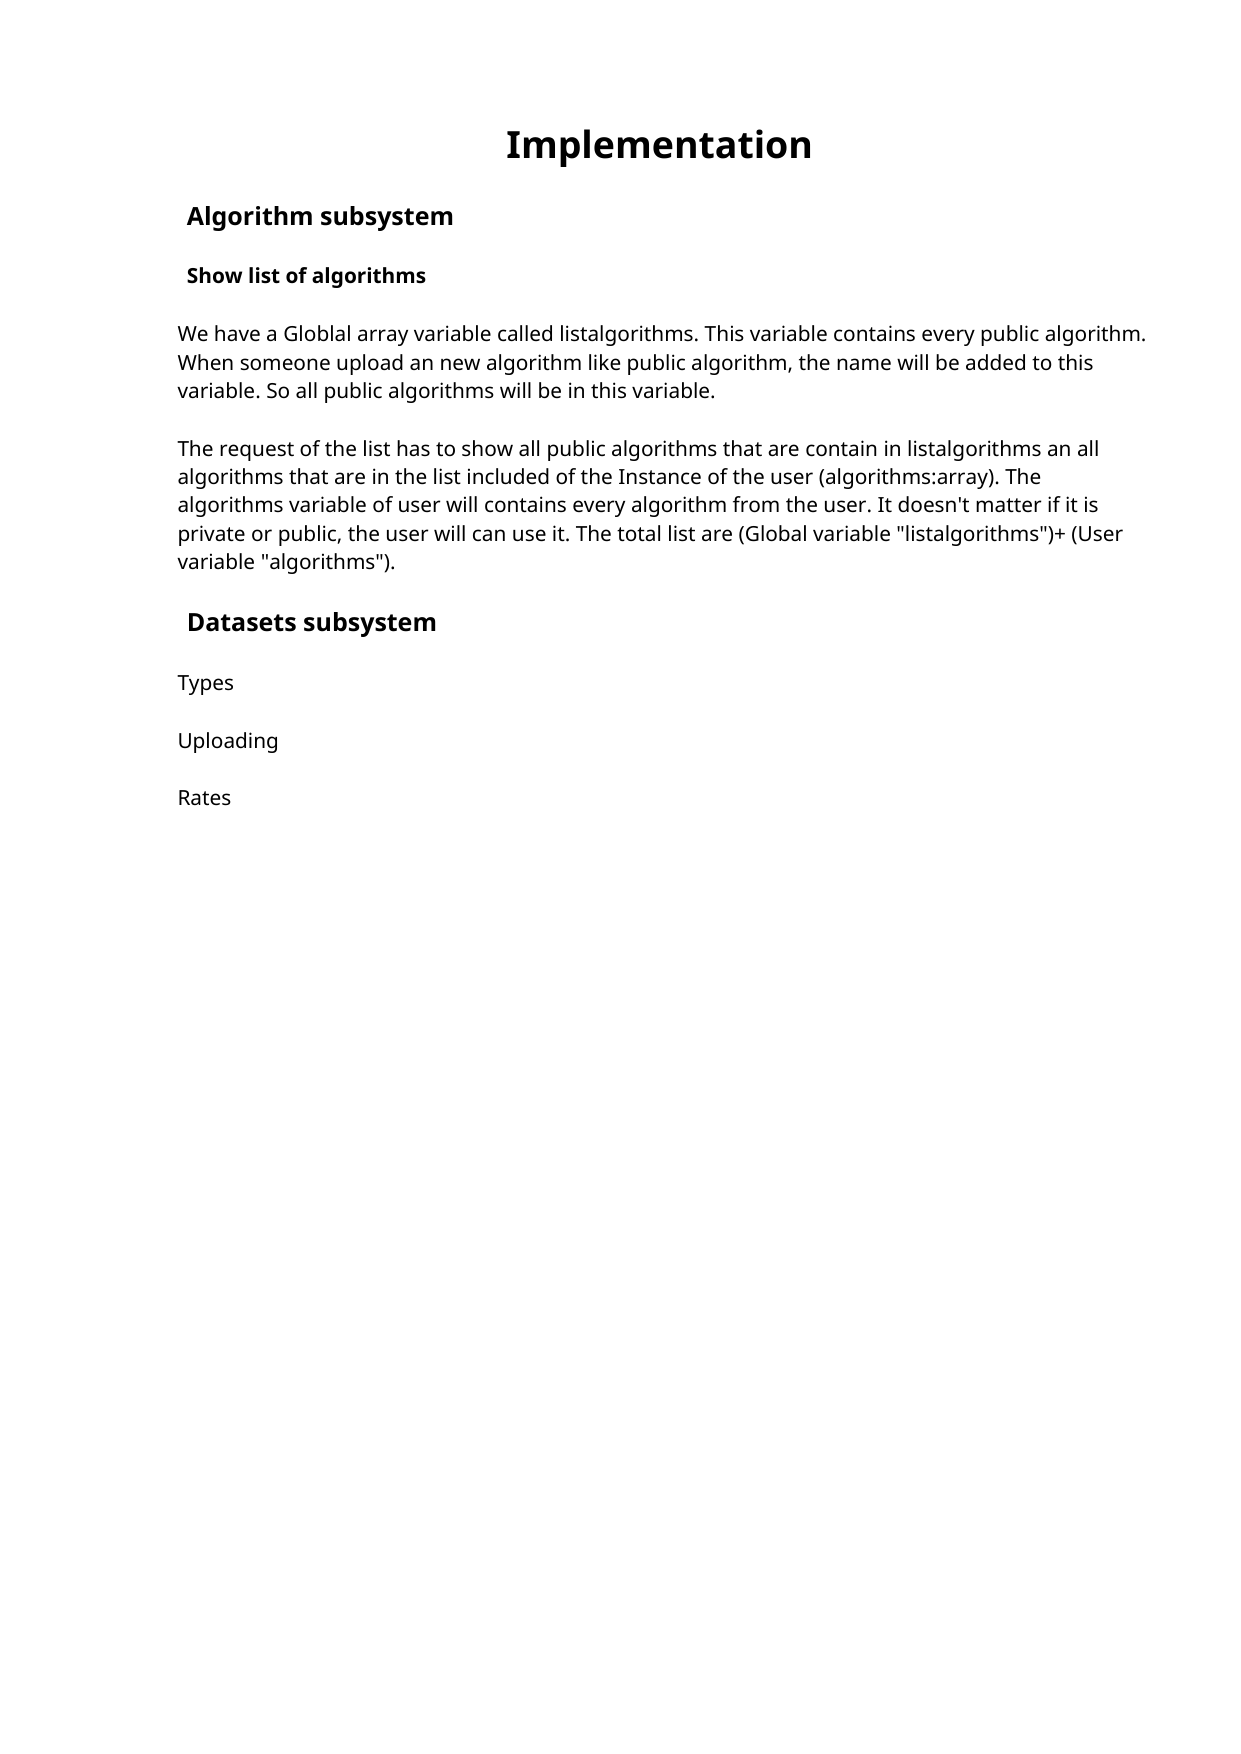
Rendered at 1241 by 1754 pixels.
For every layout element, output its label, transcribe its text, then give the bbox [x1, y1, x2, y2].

subtitle Implementation [187, 118, 506, 169]
text Uploading [284, 726, 1152, 754]
text The request of the list has to show all public algorithms that are contain in listalgorithms an all algorithms that are in the list included of the Instance of the user (algorithms:array). The algorithms variable of user will contains every algorithm from the user. It doesn't matter if it is private or public, the user will can use it. The total list are (Global variable "listalgorithms")+ (User variable "algorithms"). [177, 434, 1152, 576]
text We have a Globlal array variable called listalgorithms. This variable contains every public algorithm. When someone upload an new algorithm like public algorithm, the name will be added to this variable. So all public algorithms will be in this variable. [722, 319, 1152, 404]
subtitle Implementation [823, 118, 1142, 169]
text Types [239, 668, 1152, 697]
subtitle Algorithm subsystem [460, 198, 1142, 232]
text Rates [177, 783, 1152, 812]
subtitle Datasets subsystem [443, 605, 1142, 639]
subtitle Show list of algorithms [432, 262, 1142, 290]
